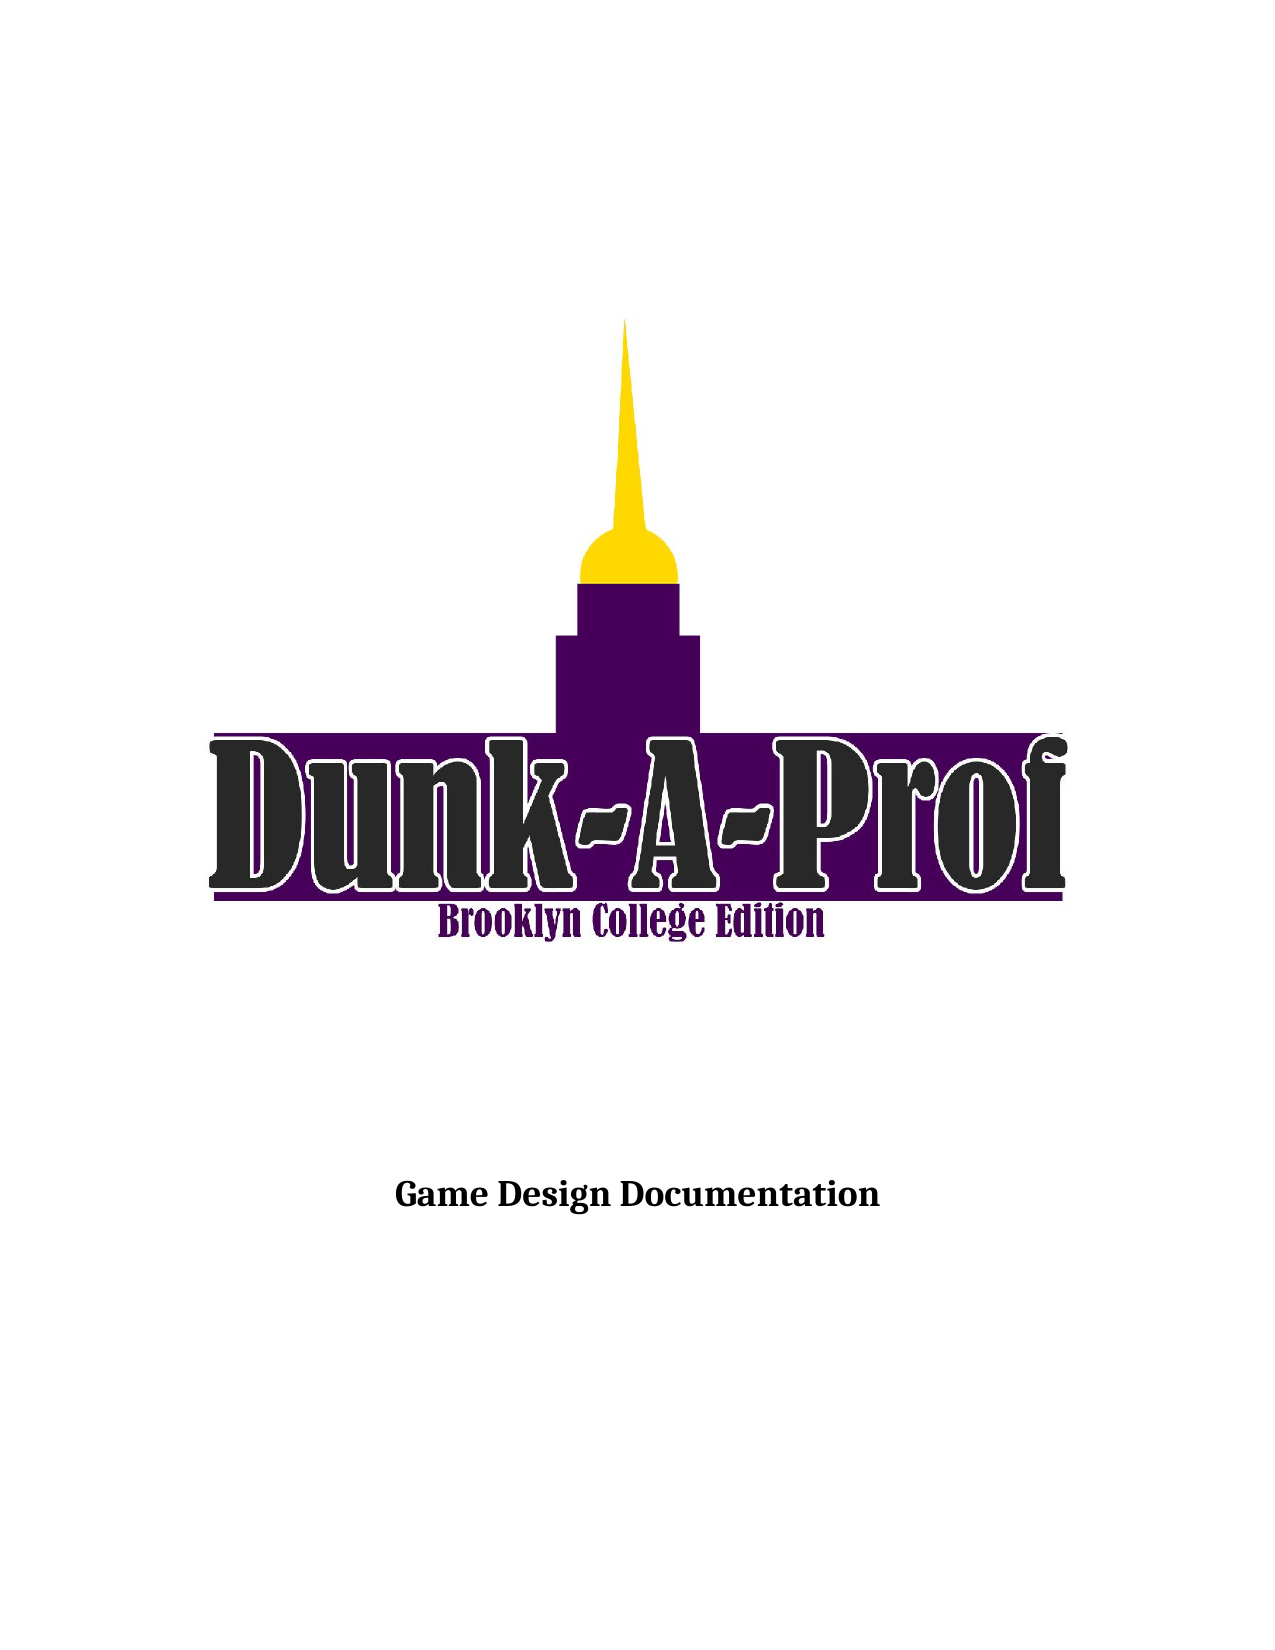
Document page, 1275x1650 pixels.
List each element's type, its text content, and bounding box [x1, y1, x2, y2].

text Game Design Documentation [187, 1173, 1087, 1216]
picture [187, 293, 1088, 972]
